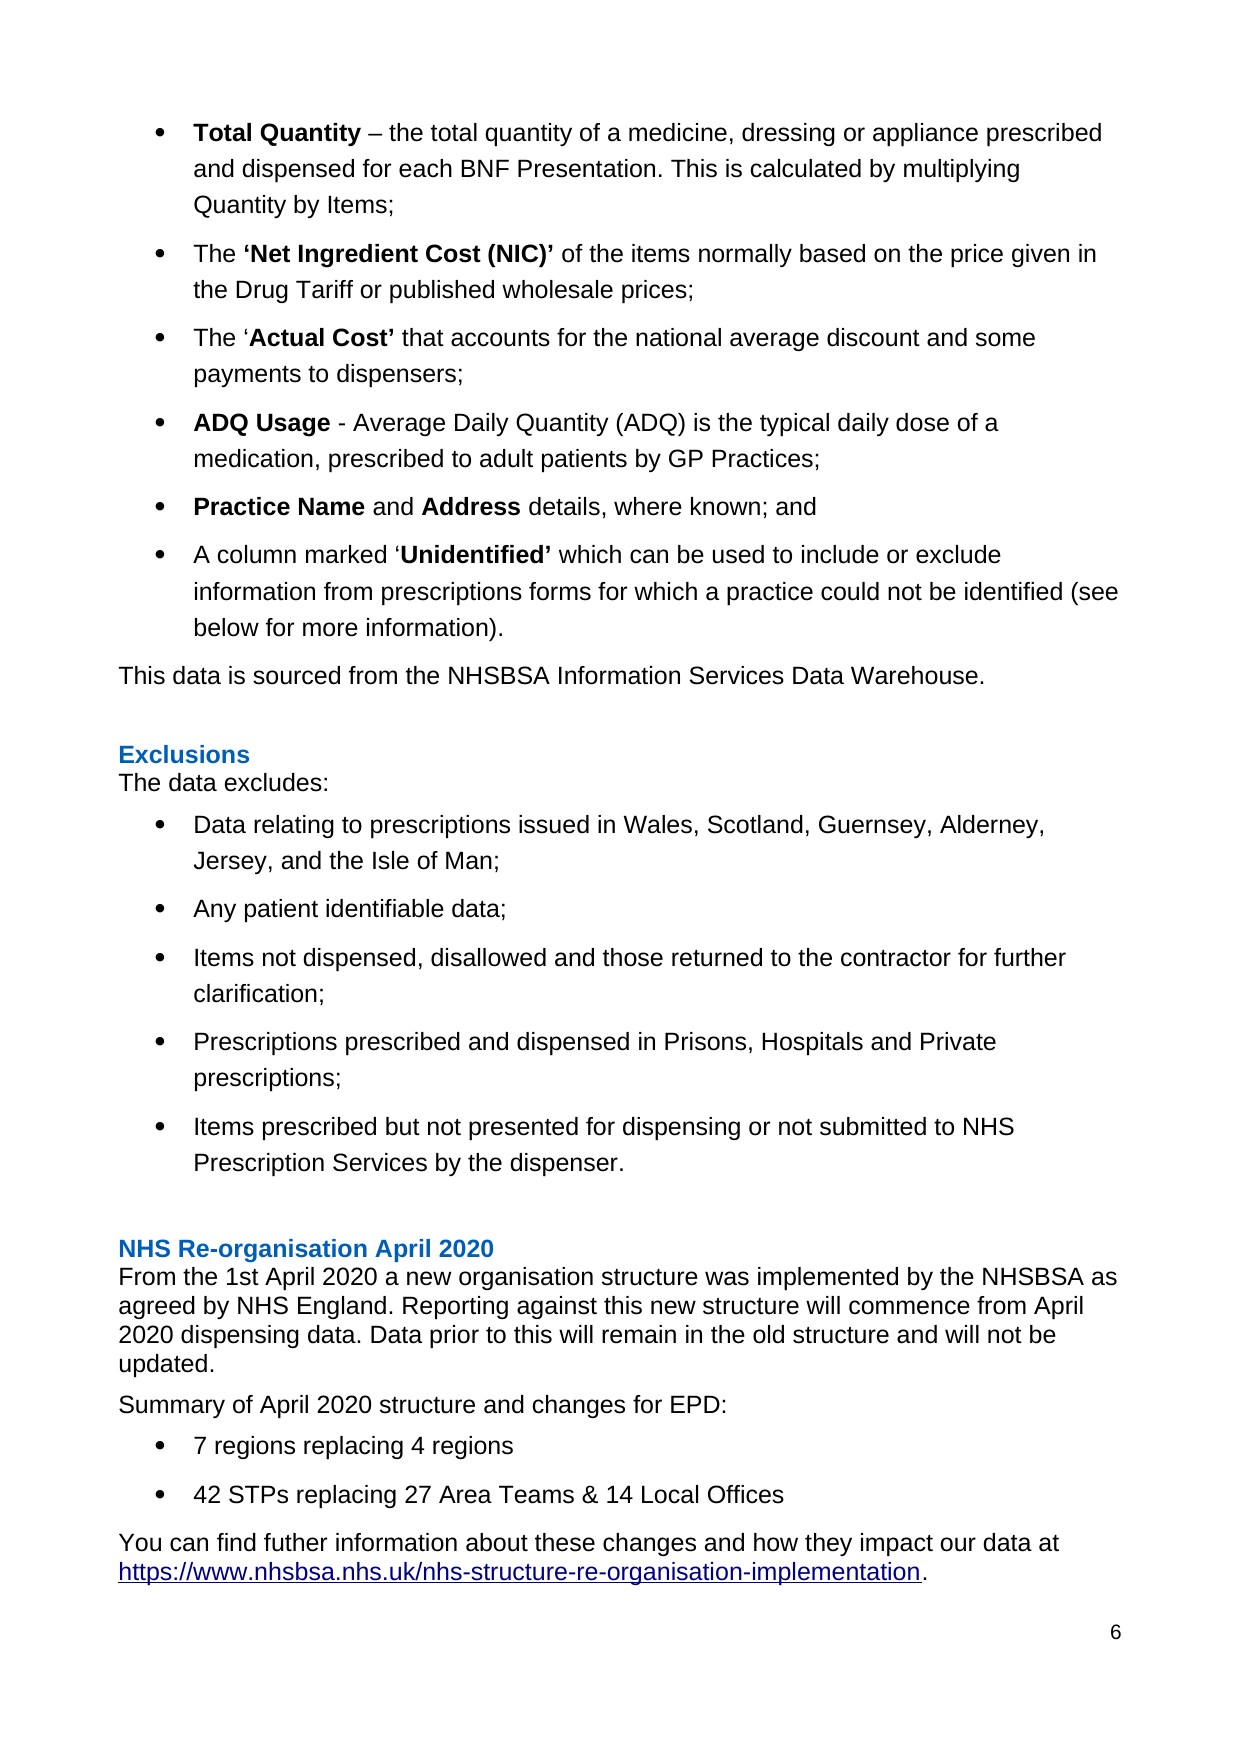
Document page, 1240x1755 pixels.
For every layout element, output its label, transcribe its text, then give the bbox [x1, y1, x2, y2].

list A column marked ‘Unidentified’ which can be used to include or exclude information from prescriptions forms for which a practice could not be identified (see below for more information). [156, 541, 1121, 641]
text The data excludes: [118, 768, 1121, 797]
text From the 1st April 2020 a new organisation structure was implemented by the NHSBSA as agreed by NHS England. Reporting against this new structure will commence from April 2020 dispensing data. Data prior to this will remain in the old structure and will not be updated. [118, 1262, 1121, 1377]
list The ‘Actual Cost’ that accounts for the national average discount and some payments to dispensers; [156, 323, 1121, 388]
list 42 STPs replacing 27 Area Teams & 14 Local Offices [156, 1480, 1121, 1508]
list 7 regions replacing 4 regions [156, 1431, 1121, 1460]
text Summary of April 2020 structure and changes for EPD: [118, 1390, 1121, 1419]
list ADQ Usage - Average Daily Quantity (ADQ) is the typical daily dose of a medication, prescribed to adult patients by GP Practices; [156, 407, 1121, 472]
list Total Quantity – the total quantity of a medicine, dressing or appliance prescribed and dispensed for each BNF Presentation. This is calculated by multiplying Quantity by Items; [156, 118, 1121, 219]
list The ‘Net Ingredient Cost (NIC)’ of the items normally based on the price given in the Drug Tariff or published wholesale prices; [156, 238, 1121, 303]
list Items prescribed but not presented for dispensing or not submitted to NHS Prescription Services by the dispenser. [156, 1112, 1121, 1176]
text You can find futher information about these changes and how they impact our data at https://www.nhsbsa.nhs.uk/nhs-structure-re-organisation-implementation. [118, 1528, 1121, 1586]
list Items not dispensed, disallowed and those returned to the contractor for further clarification; [156, 943, 1121, 1007]
subtitle Exclusions [118, 740, 1121, 768]
list Any patient identifiable data; [156, 894, 1121, 923]
subtitle NHS Re-organisation April 2020 [118, 1234, 1121, 1262]
list Practice Name and Address details, where known; and [156, 492, 1121, 521]
text This data is sourced from the NHSBSA Information Services Data Warehouse. [118, 661, 1121, 690]
list Prescriptions prescribed and dispensed in Prisons, Hospitals and Private prescriptions; [156, 1027, 1121, 1092]
list Data relating to prescriptions issued in Wales, Scotland, Guernsey, Alderney, Jersey, and the Isle of Man; [156, 810, 1121, 874]
